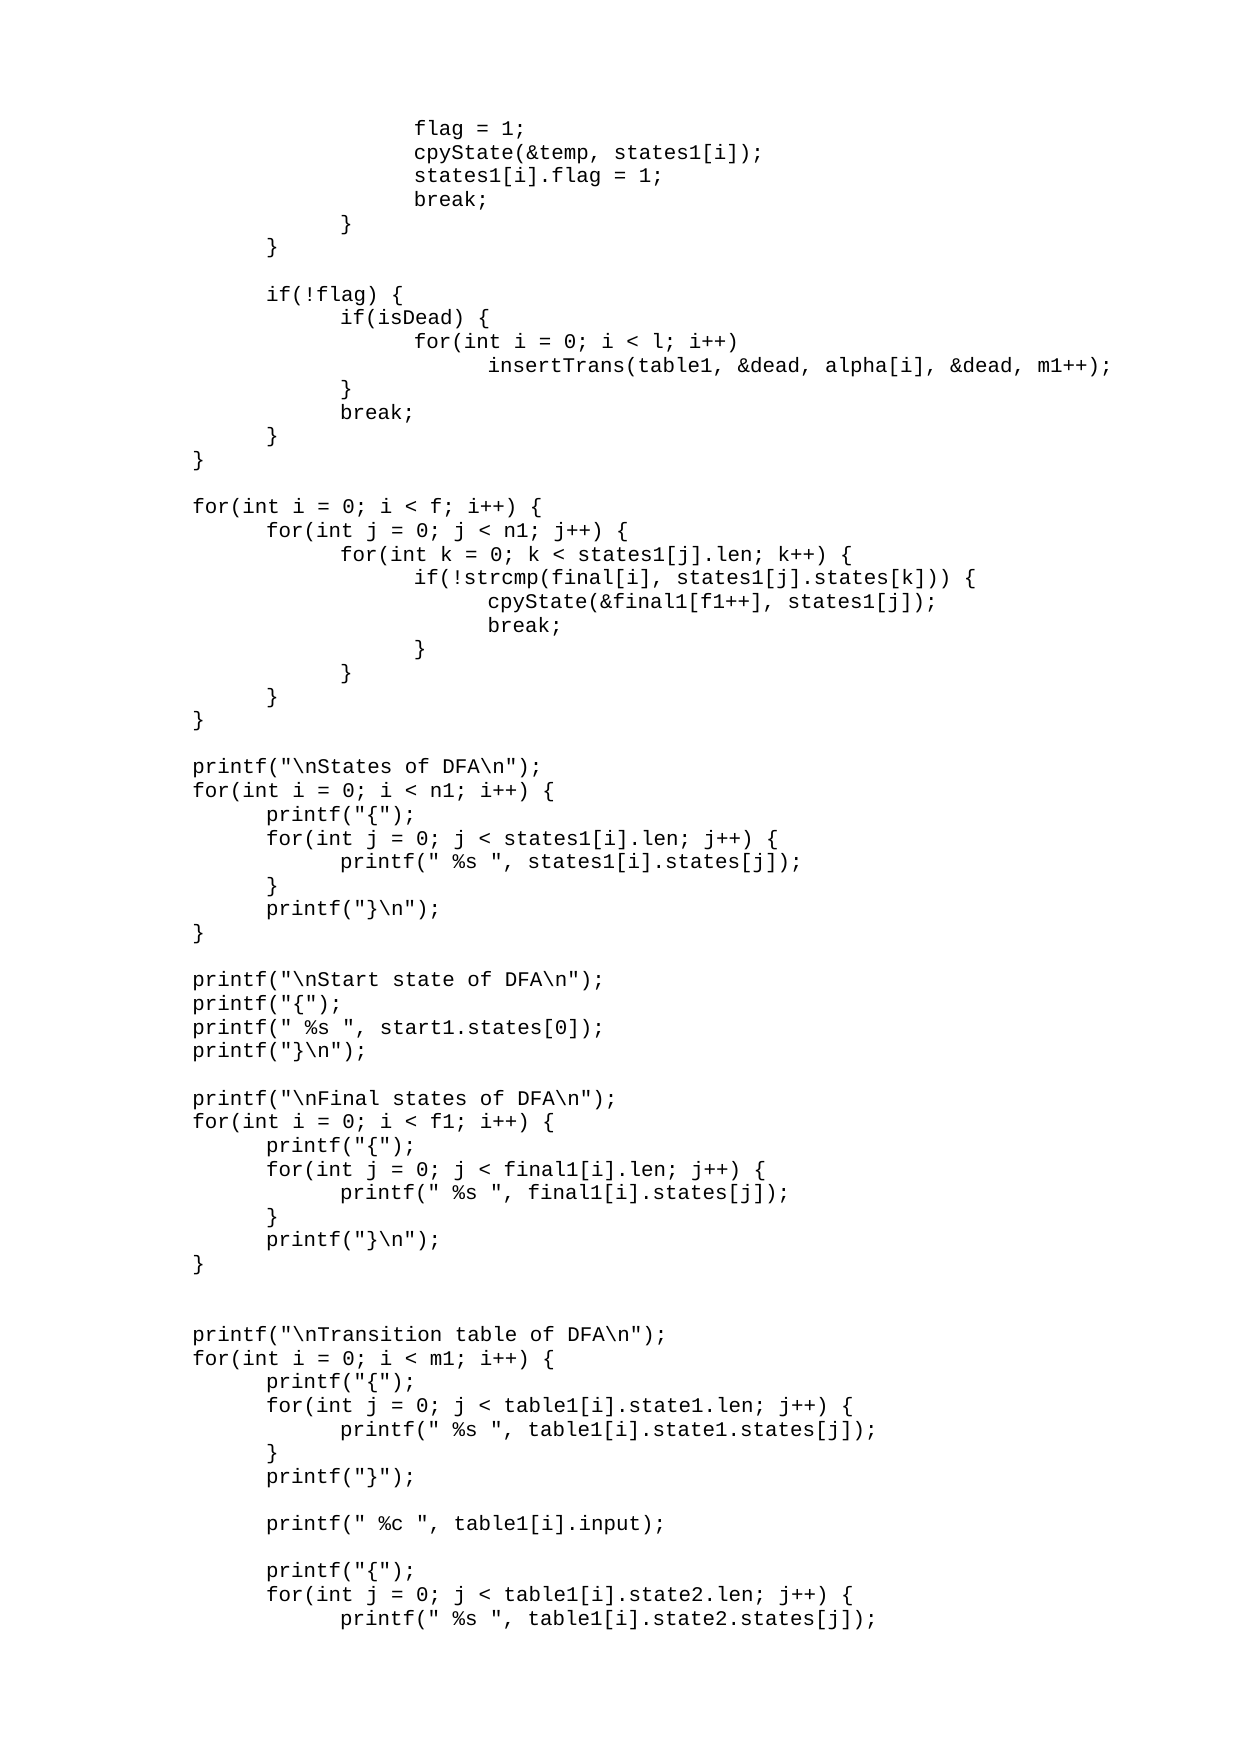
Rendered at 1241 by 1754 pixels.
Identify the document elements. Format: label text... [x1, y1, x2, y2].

text for(int j = 0; j < final1[i].len; j++) { [118, 1158, 1122, 1182]
text break; [118, 615, 1122, 638]
text cpyState(&temp, states1[i]); [118, 142, 1122, 165]
text printf("\nStates of DFA\n"); [118, 757, 1122, 780]
text } [118, 213, 1122, 236]
text if(!strcmp(final[i], states1[j].states[k])) { [118, 567, 1122, 591]
text } [118, 1206, 1122, 1229]
text for(int i = 0; i < m1; i++) { [118, 1348, 1122, 1371]
text printf("{"); [118, 1561, 1122, 1584]
text printf("\nStart state of DFA\n"); [118, 969, 1122, 993]
text printf(" %s ", start1.states[0]); [118, 1017, 1122, 1040]
text states1[i].flag = 1; [118, 165, 1122, 189]
text printf("{"); [118, 993, 1122, 1017]
text if(isDead) { [118, 307, 1122, 331]
text } [118, 709, 1122, 733]
text if(!flag) { [118, 284, 1122, 307]
text break; [118, 189, 1122, 213]
text for(int i = 0; i < n1; i++) { [118, 780, 1122, 804]
text } [118, 922, 1122, 946]
text for(int i = 0; i < f1; i++) { [118, 1111, 1122, 1135]
text } [118, 449, 1122, 473]
text printf(" %s ", states1[i].states[j]); [118, 851, 1122, 875]
text printf("}\n"); [118, 1040, 1122, 1064]
text for(int j = 0; j < n1; j++) { [118, 520, 1122, 544]
text printf("{"); [118, 1135, 1122, 1158]
text insertTrans(table1, &dead, alpha[i], &dead, m1++); [118, 354, 1122, 378]
text for(int j = 0; j < table1[i].state1.len; j++) { [118, 1395, 1122, 1419]
text printf(" %s ", table1[i].state1.states[j]); [118, 1419, 1122, 1442]
text for(int i = 0; i < l; i++) [118, 331, 1122, 354]
text } [118, 638, 1122, 662]
text } [118, 662, 1122, 686]
text printf(" %s ", final1[i].states[j]); [118, 1182, 1122, 1206]
text } [118, 1442, 1122, 1466]
text } [118, 1253, 1122, 1277]
text printf("{"); [118, 1371, 1122, 1395]
text printf("{"); [118, 804, 1122, 827]
text break; [118, 402, 1122, 426]
text printf("}"); [118, 1466, 1122, 1489]
text for(int j = 0; j < table1[i].state2.len; j++) { [118, 1584, 1122, 1608]
text printf(" %s ", table1[i].state2.states[j]); [118, 1608, 1122, 1631]
text } [118, 236, 1122, 260]
text printf("}\n"); [118, 1229, 1122, 1253]
text printf("\nFinal states of DFA\n"); [118, 1088, 1122, 1111]
text for(int k = 0; k < states1[j].len; k++) { [118, 544, 1122, 567]
text flag = 1; [118, 118, 1122, 142]
text } [118, 875, 1122, 898]
text for(int i = 0; i < f; i++) { [118, 496, 1122, 520]
text } [118, 378, 1122, 402]
text printf("}\n"); [118, 898, 1122, 922]
text printf(" %c ", table1[i].input); [118, 1513, 1122, 1537]
text cpyState(&final1[f1++], states1[j]); [118, 591, 1122, 615]
text printf("\nTransition table of DFA\n"); [118, 1324, 1122, 1348]
text } [118, 426, 1122, 449]
text } [118, 686, 1122, 709]
text for(int j = 0; j < states1[i].len; j++) { [118, 827, 1122, 851]
